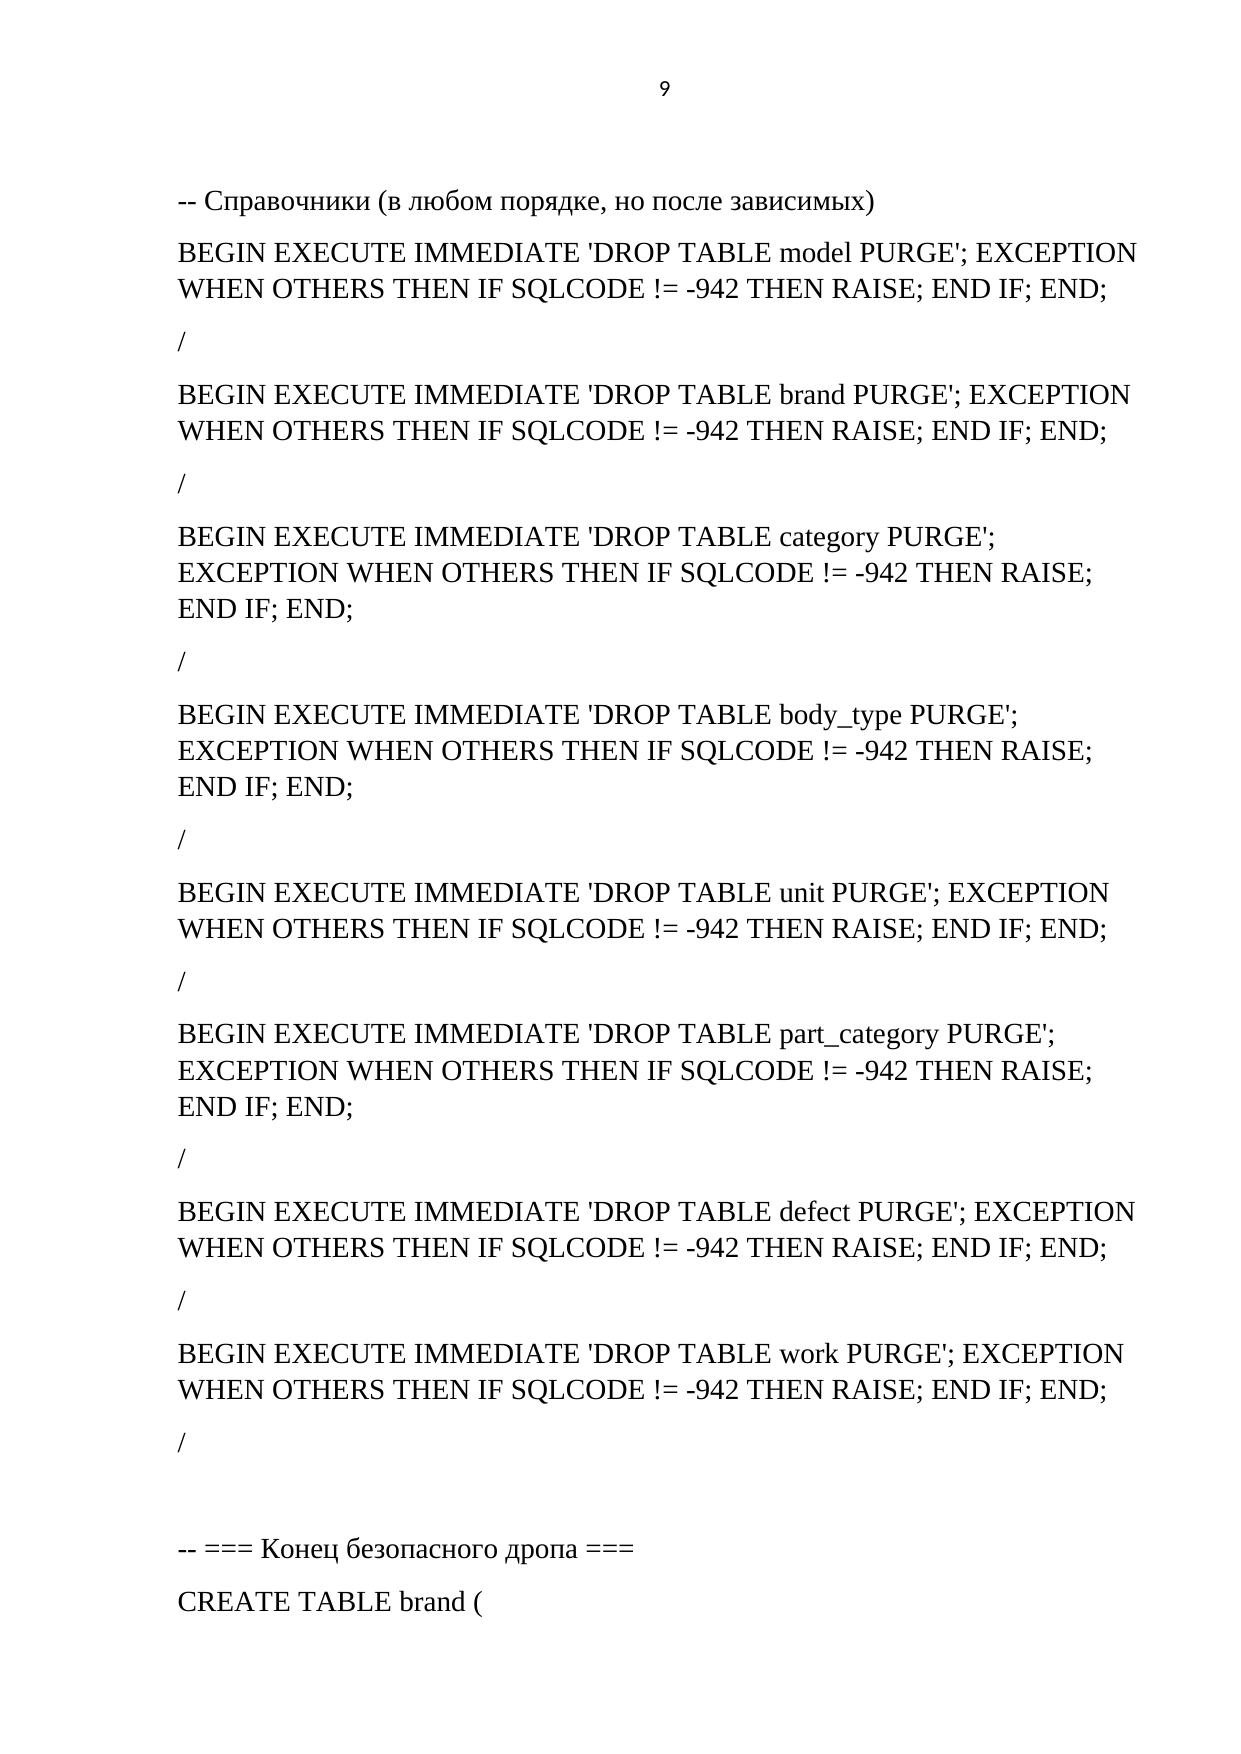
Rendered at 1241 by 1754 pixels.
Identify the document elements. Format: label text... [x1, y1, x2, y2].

text CREATE TABLE brand ( [177, 1584, 1152, 1617]
text / [177, 964, 1152, 997]
text BEGIN EXECUTE IMMEDIATE 'DROP TABLE unit PURGE'; EXCEPTION WHEN OTHERS THEN IF SQLCODE != -942 THEN RAISE; END IF; END; [177, 875, 1152, 944]
text BEGIN EXECUTE IMMEDIATE 'DROP TABLE body_type PURGE'; EXCEPTION WHEN OTHERS THEN IF SQLCODE != -942 THEN RAISE; END IF; END; [177, 697, 1152, 803]
text / [177, 1283, 1152, 1317]
text / [177, 1142, 1152, 1175]
text / [177, 822, 1152, 856]
text -- === Конец безопасного дропа === [177, 1531, 1152, 1564]
text BEGIN EXECUTE IMMEDIATE 'DROP TABLE work PURGE'; EXCEPTION WHEN OTHERS THEN IF SQLCODE != -942 THEN RAISE; END IF; END; [177, 1336, 1152, 1406]
text BEGIN EXECUTE IMMEDIATE 'DROP TABLE defect PURGE'; EXCEPTION WHEN OTHERS THEN IF SQLCODE != -942 THEN RAISE; END IF; END; [177, 1194, 1152, 1264]
text BEGIN EXECUTE IMMEDIATE 'DROP TABLE category PURGE'; EXCEPTION WHEN OTHERS THEN IF SQLCODE != -942 THEN RAISE; END IF; END; [177, 519, 1152, 625]
text / [177, 644, 1152, 678]
text BEGIN EXECUTE IMMEDIATE 'DROP TABLE brand PURGE'; EXCEPTION WHEN OTHERS THEN IF SQLCODE != -942 THEN RAISE; END IF; END; [177, 377, 1152, 447]
text / [177, 324, 1152, 358]
text / [177, 1425, 1152, 1459]
text / [177, 466, 1152, 500]
text -- Справочники (в любом порядке, но после зависимых) [177, 183, 1152, 216]
text BEGIN EXECUTE IMMEDIATE 'DROP TABLE part_category PURGE'; EXCEPTION WHEN OTHERS THEN IF SQLCODE != -942 THEN RAISE; END IF; END; [177, 1017, 1152, 1122]
text BEGIN EXECUTE IMMEDIATE 'DROP TABLE model PURGE'; EXCEPTION WHEN OTHERS THEN IF SQLCODE != -942 THEN RAISE; END IF; END; [177, 235, 1152, 305]
